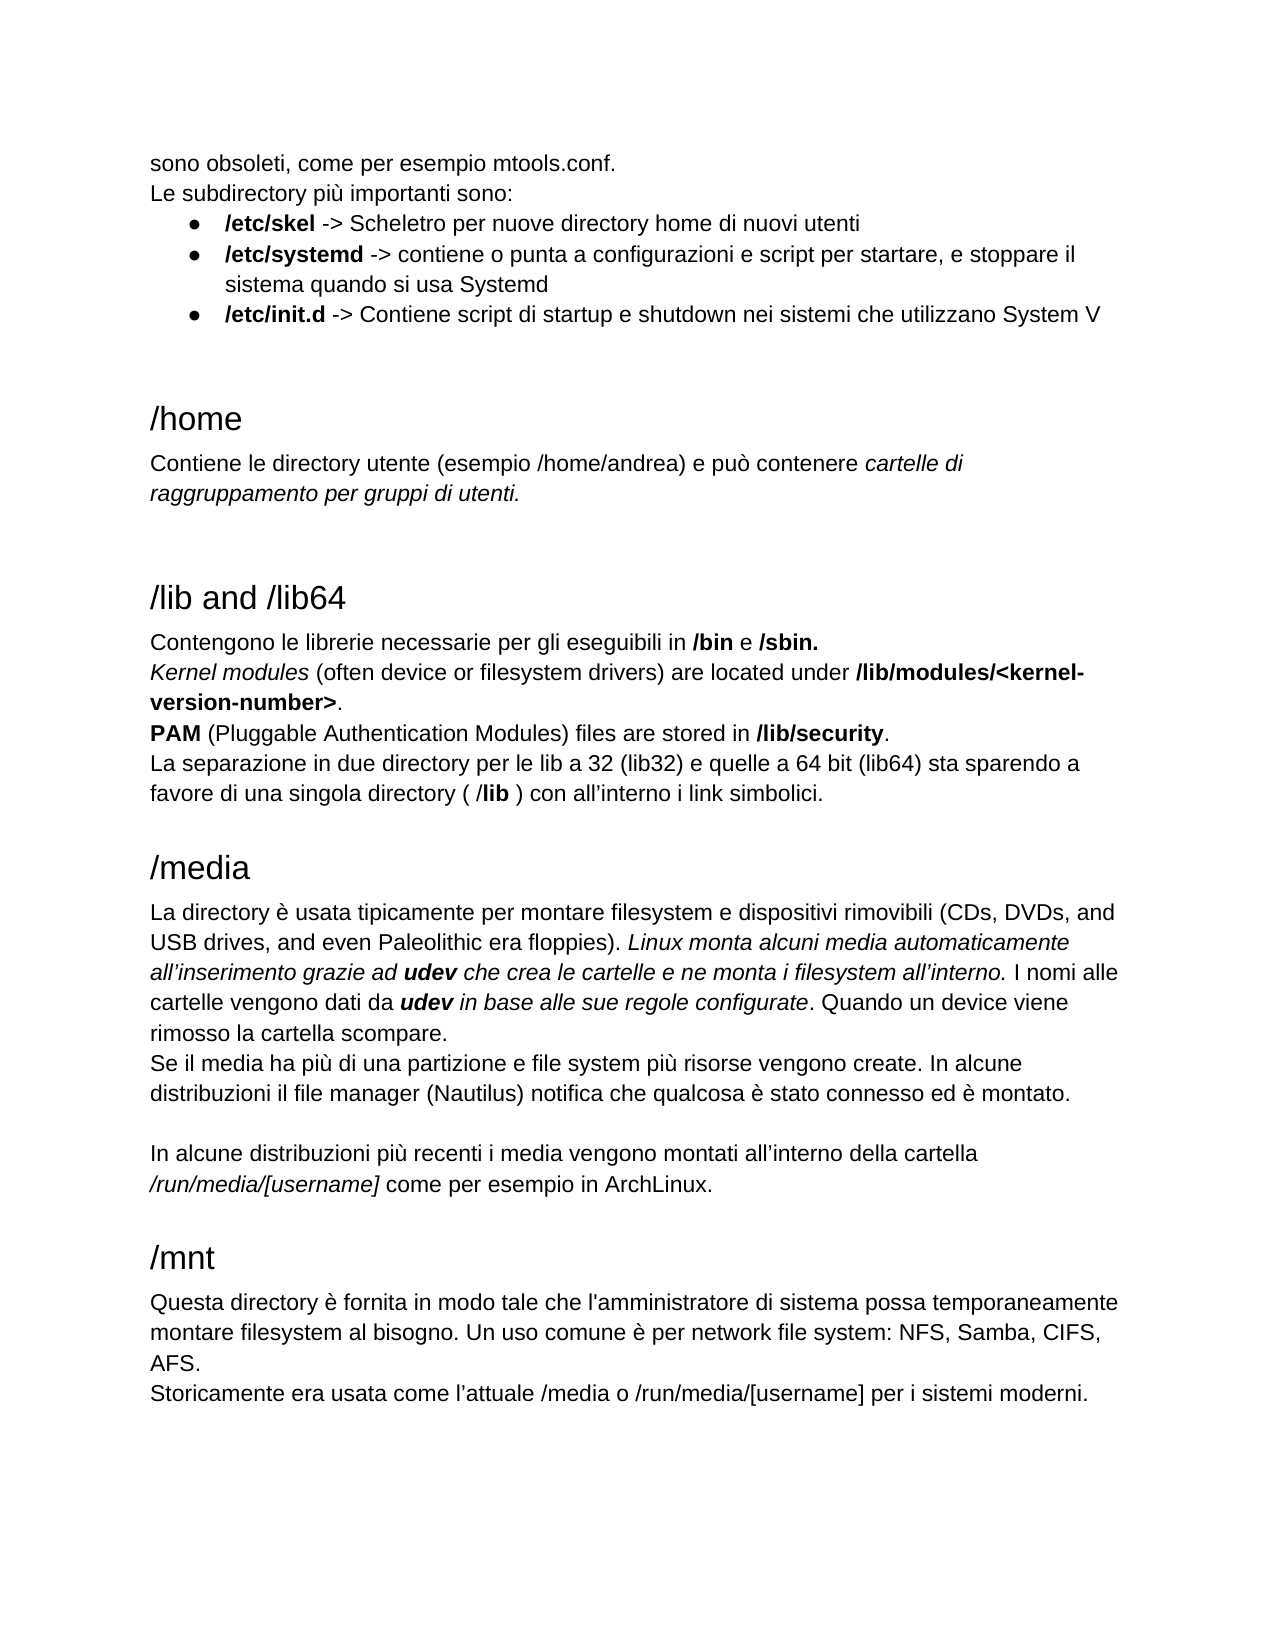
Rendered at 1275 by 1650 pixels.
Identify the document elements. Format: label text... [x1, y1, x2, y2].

text Contiene le directory utente (esempio /home/andrea) e può contenere cartelle di raggruppamento per gruppi di utenti. [150, 450, 1125, 506]
text sono obsoleti, come per esempio mtools.conf. Le subdirectory più importanti sono: [150, 150, 1125, 207]
text PAM (Pluggable Authentication Modules) files are stored in /lib/security. La separazione in due directory per le lib a 32 (lib32) e quelle a 64 bit (lib64) sta sparendo a favore di una singola directory ( /lib ) con all’interno i link simbolici. [150, 719, 1125, 806]
subtitle /home [150, 399, 1125, 437]
text Questa directory è fornita in modo tale che l'amministratore di sistema possa temporaneamente montare filesystem al bisogno. Un uso comune è per network file system: NFS, Samba, CIFS, AFS. Storicamente era usata come l’attuale /media o /run/media/[username] per i sistemi moderni. [150, 1289, 1125, 1406]
list /etc/systemd -> contiene o punta a configurazioni e script per startare, e stoppare il sistema quando si usa Systemd [187, 241, 1125, 297]
text In alcune distribuzioni più recenti i media vengono montati all’interno della cartella /run/media/[username] come per esempio in ArchLinux. [150, 1140, 1125, 1197]
text Contengono le librerie necessarie per gli eseguibili in /bin e /sbin. Kernel modules (often device or filesystem drivers) are located under /lib/modules/<kernel-version-number>. [150, 629, 1125, 716]
text La directory è usata tipicamente per montare filesystem e dispositivi rimovibili (CDs, DVDs, and USB drives, and even Paleolithic era floppies). Linux monta alcuni media automaticamente all’inserimento grazie ad udev che crea le cartelle e ne monta i filesystem all’interno. I nomi alle cartelle vengono dati da udev in base alle sue regole configurate. Quando un device viene rimosso la cartella scompare. Se il media ha più di una partizione e file system più risorse vengono create. In alcune distribuzioni il file manager (Nautilus) notifica che qualcosa è stato connesso ed è montato. [150, 899, 1125, 1106]
subtitle /media [150, 848, 1125, 886]
subtitle /mnt [150, 1238, 1125, 1277]
list /etc/init.d -> Contiene script di startup e shutdown nei sistemi che utilizzano System V [187, 301, 1125, 327]
subtitle /lib and /lib64 [150, 578, 1125, 616]
list /etc/skel -> Scheletro per nuove directory home di nuovi utenti [187, 210, 1125, 237]
